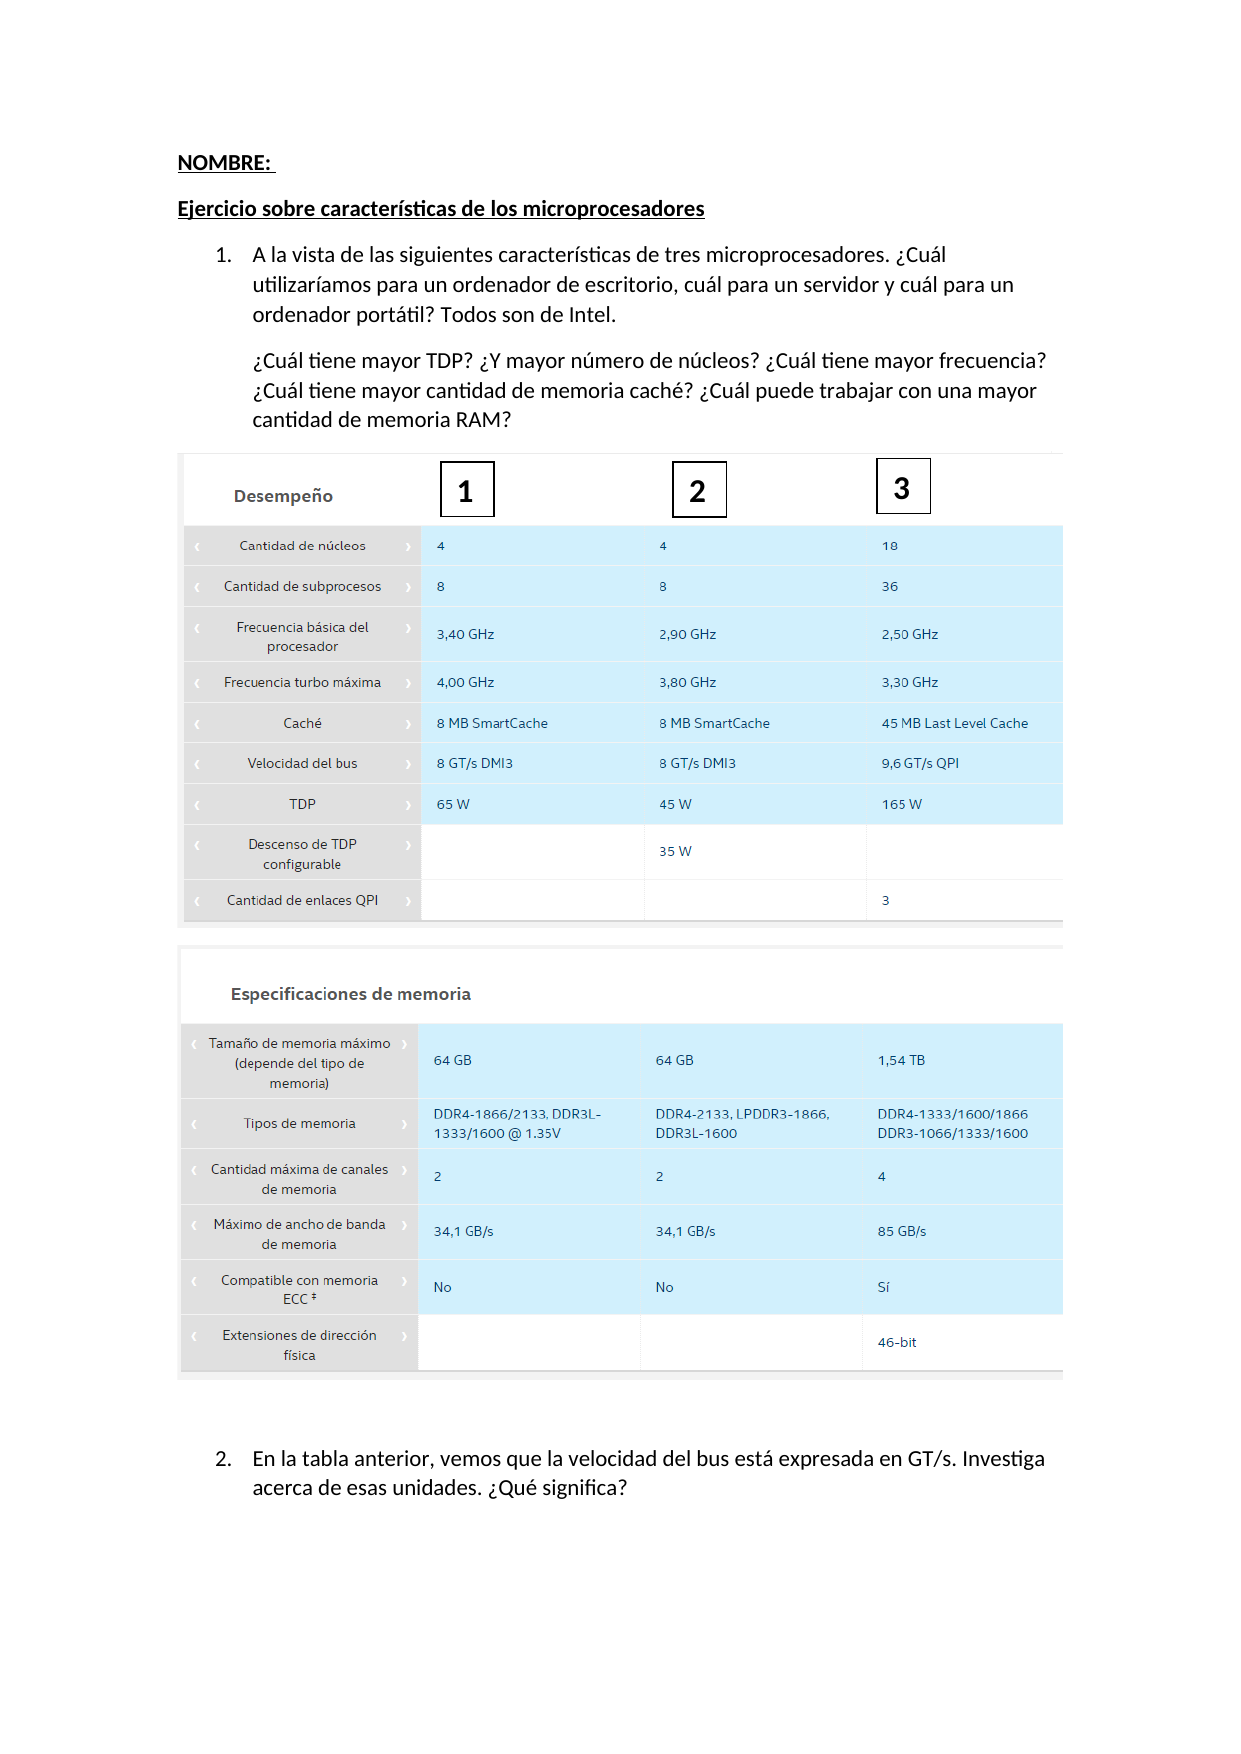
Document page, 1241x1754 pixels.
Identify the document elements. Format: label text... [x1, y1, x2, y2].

list A la vista de las siguientes características de tres microprocesadores. ¿Cuál utilizaríamos para un ordenador de escritorio, cuál para un servidor y cuál para un ordenador portátil? Todos son de Intel. [215, 240, 1063, 328]
list En la tabla anterior, vemos que la velocidad del bus está expresada en GT/s. Investiga acerca de esas unidades. ¿Qué significa? [215, 1444, 1063, 1502]
text 3 [893, 467, 915, 505]
text Ejercicio sobre características de los microprocesadores [177, 194, 1063, 222]
text 1 [456, 470, 478, 508]
text 2 [689, 470, 711, 509]
list ¿Cuál tiene mayor TDP? ¿Y mayor número de núcleos? ¿Cuál tiene mayor frecuencia? ¿Cuál tiene mayor cantidad de memoria caché? ¿Cuál puede trabajar con una mayor cantidad de memoria RAM? [252, 346, 1063, 433]
text NOMBRE: [177, 148, 1063, 176]
